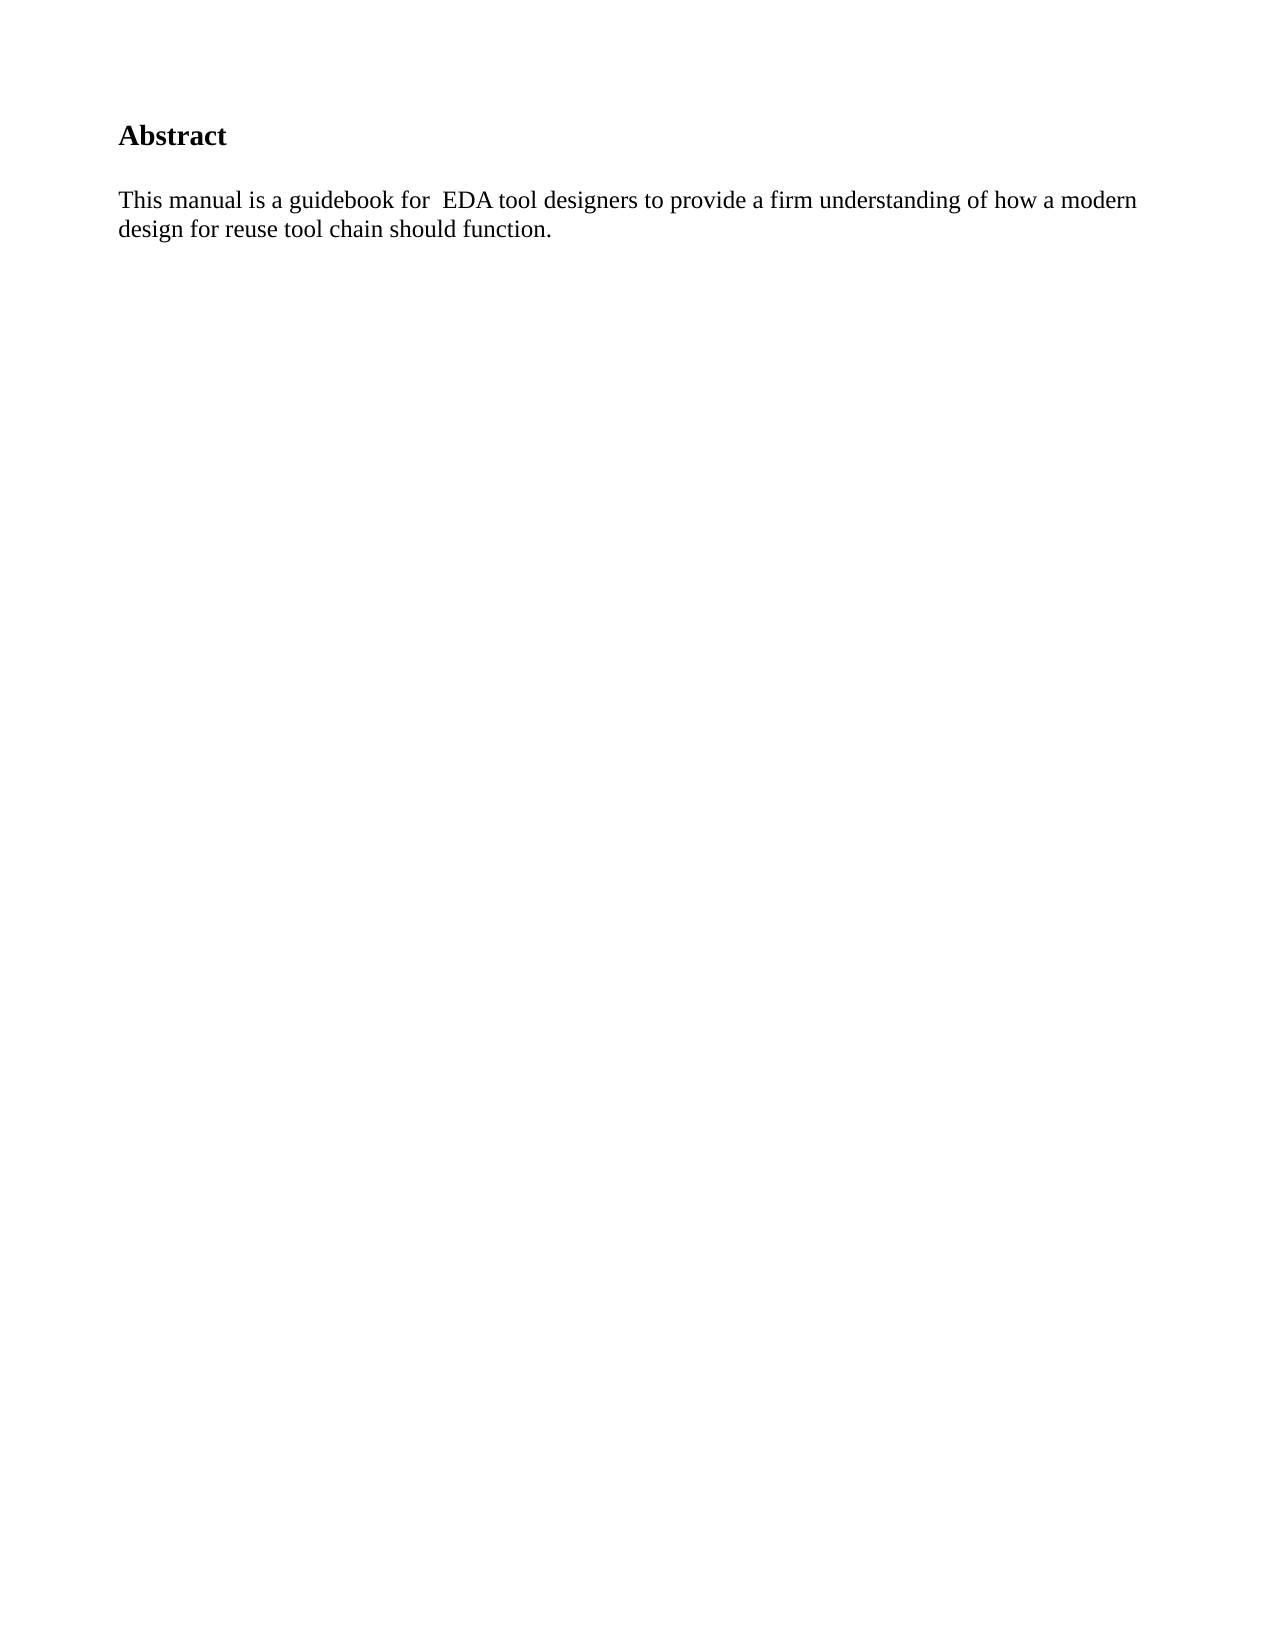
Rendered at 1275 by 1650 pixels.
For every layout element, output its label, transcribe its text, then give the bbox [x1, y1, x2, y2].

text Abstract [118, 118, 1157, 152]
text This manual is a guidebook for EDA tool designers to provide a firm understanding of how a modern design for reuse tool chain should function. [118, 185, 1157, 243]
